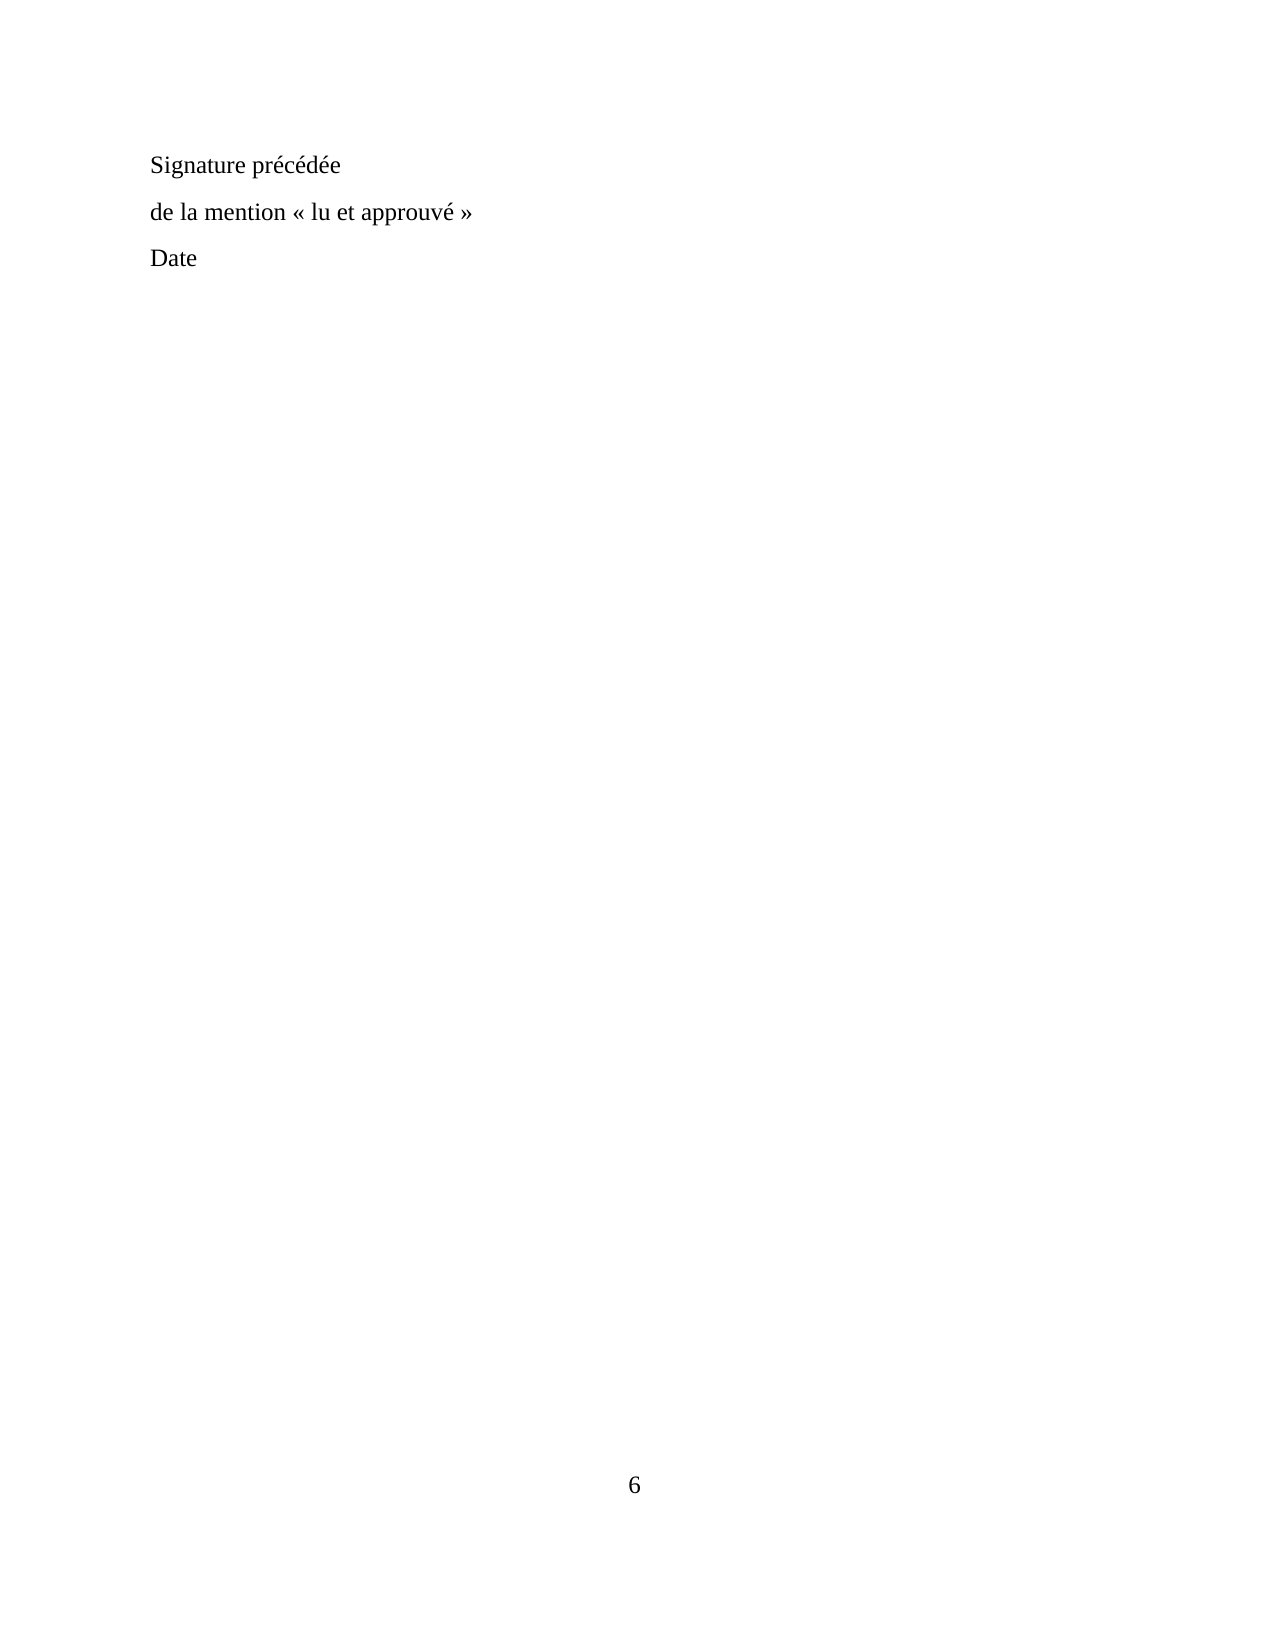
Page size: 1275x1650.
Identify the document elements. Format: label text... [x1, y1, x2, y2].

text Signature précédée [150, 150, 1125, 179]
text de la mention « lu et approuvé » [150, 197, 1125, 225]
text Date [150, 243, 1125, 272]
